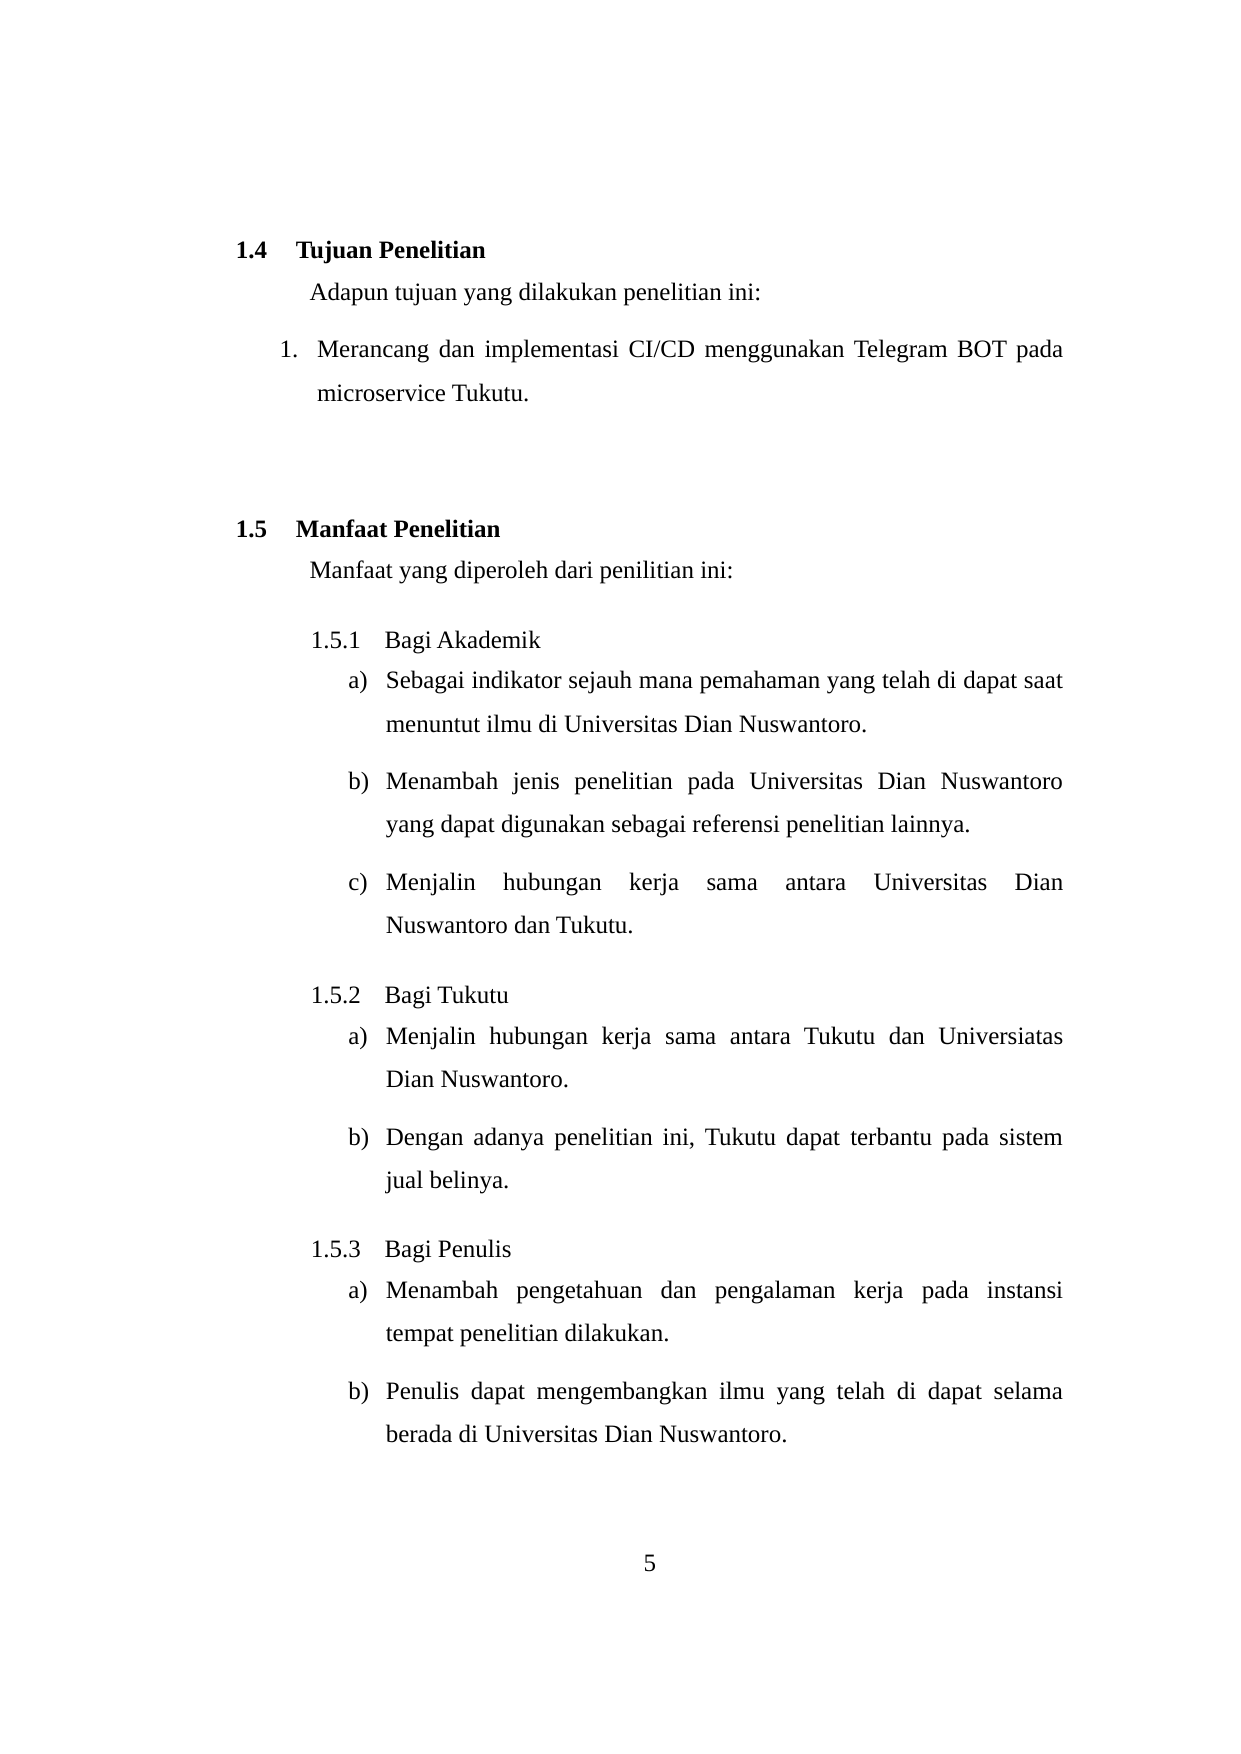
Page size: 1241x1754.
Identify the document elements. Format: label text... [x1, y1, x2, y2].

list Merancang dan implementasi CI/CD menggunakan Telegram BOT pada microservice Tukutu. [279, 334, 1063, 406]
subtitle Bagi Tukutu [311, 980, 1063, 1009]
list Dengan adanya penelitian ini, Tukutu dapat terbantu pada sistem jual belinya. [348, 1122, 1063, 1193]
list Menambah pengetahuan dan pengalaman kerja pada instansi tempat penelitian dilakukan. [348, 1275, 1063, 1347]
subtitle Bagi Akademik [311, 625, 1063, 653]
text Manfaat yang diperoleh dari penilitian ini: [236, 555, 1063, 584]
text Adapun tujuan yang dilakukan penelitian ini: [236, 277, 1063, 306]
subtitle Bagi Penulis [311, 1234, 1063, 1263]
list Sebagai indikator sejauh mana pemahaman yang telah di dapat saat menuntut ilmu di Universitas Dian Nuswantoro. [348, 666, 1063, 737]
subtitle Tujuan Penelitian [236, 236, 1063, 264]
list Menjalin hubungan kerja sama antara Tukutu dan Universiatas Dian Nuswantoro. [348, 1021, 1063, 1093]
list Penulis dapat mengembangkan ilmu yang telah di dapat selama berada di Universitas Dian Nuswantoro. [348, 1376, 1063, 1448]
list Menjalin hubungan kerja sama antara Universitas Dian Nuswantoro dan Tukutu. [348, 867, 1063, 939]
list Menambah jenis penelitian pada Universitas Dian Nuswantoro yang dapat digunakan sebagai referensi penelitian lainnya. [348, 766, 1063, 838]
subtitle Manfaat Penelitian [236, 514, 1063, 543]
